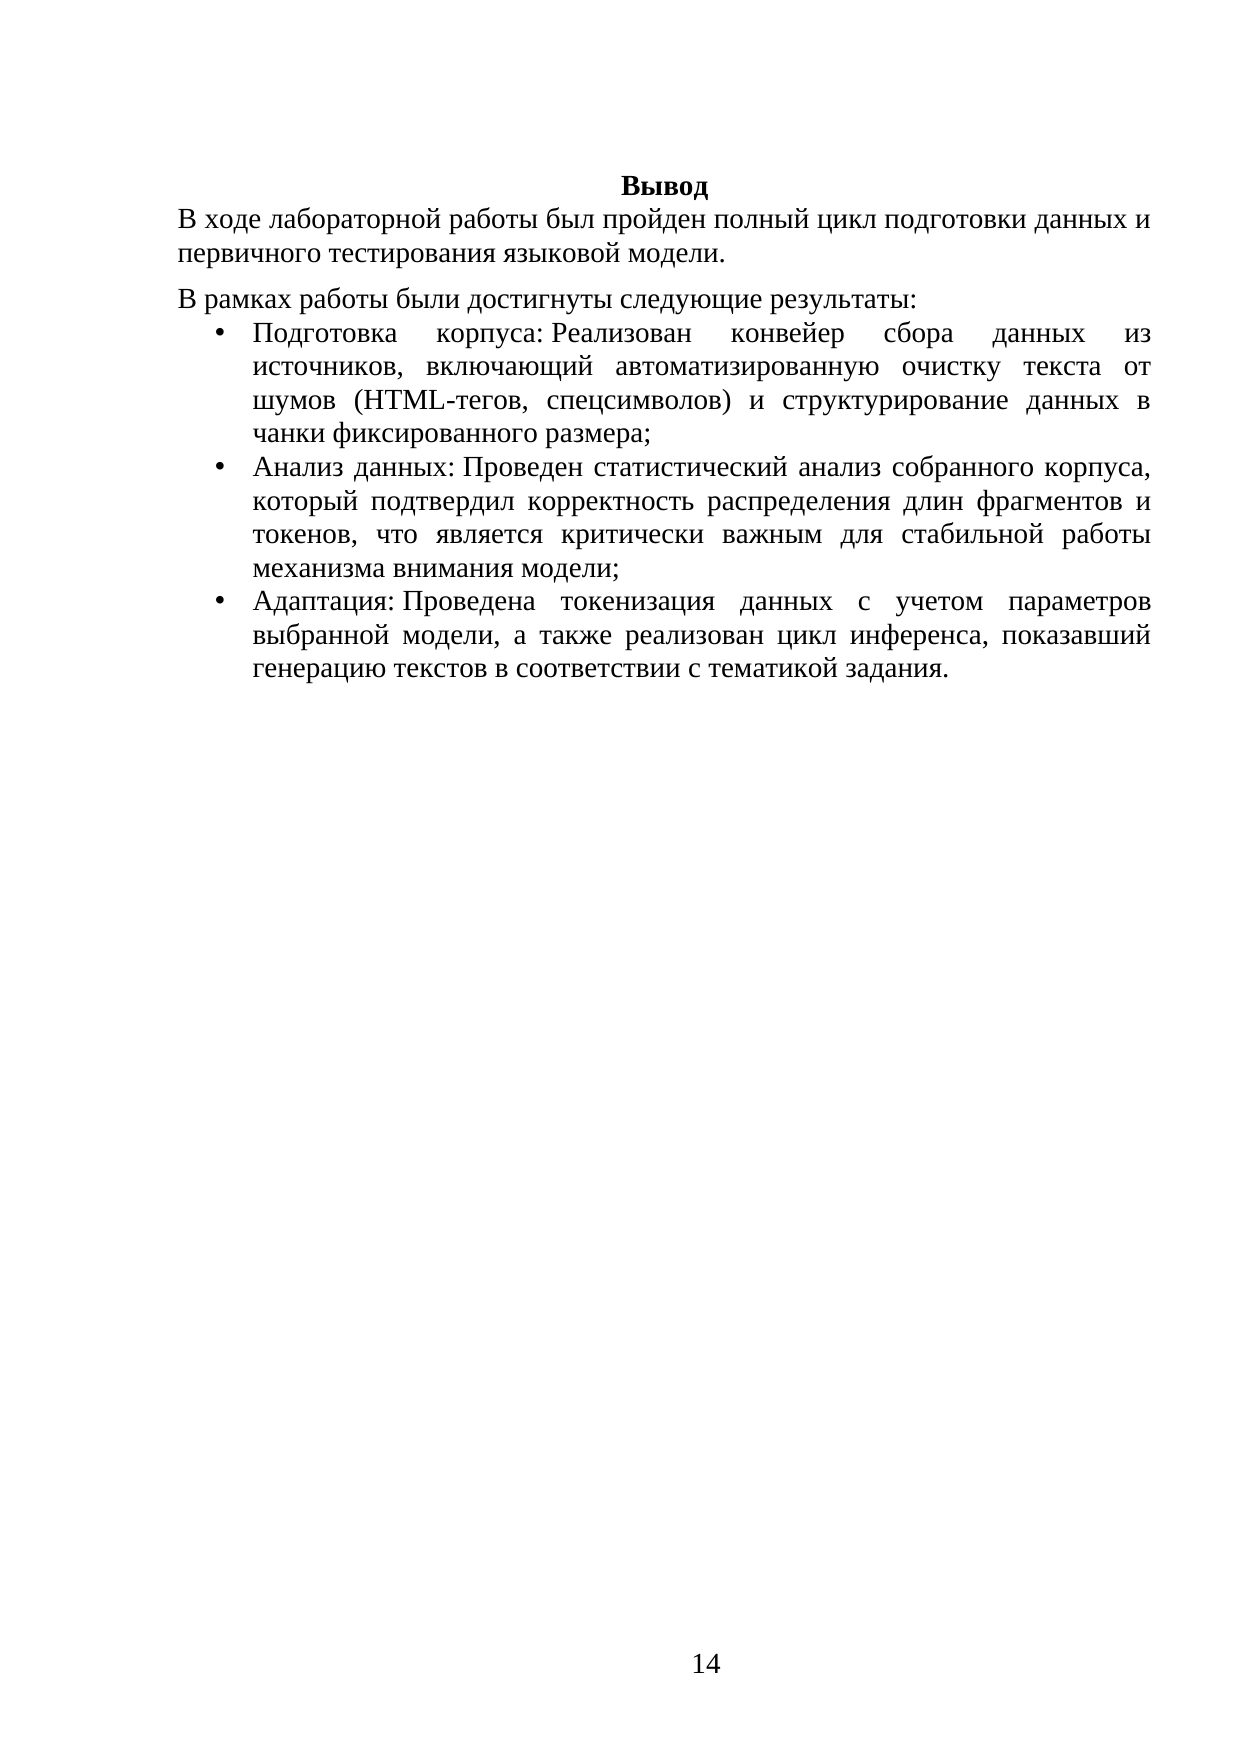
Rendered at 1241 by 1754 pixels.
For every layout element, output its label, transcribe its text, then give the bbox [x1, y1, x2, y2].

list Адаптация: Проведена токенизация данных с учетом параметров выбранной модели, а также реализован цикл инференса, показавший генерацию текстов в соответствии с тематикой задания. [215, 583, 1152, 684]
list Анализ данных: Проведен статистический анализ собранного корпуса, который подтвердил корректность распределения длин фрагментов и токенов, что является критически важным для стабильной работы механизма внимания модели; [215, 449, 1152, 583]
text В рамках работы были достигнуты следующие результаты: [177, 281, 1152, 315]
text В ходе лабораторной работы был пройден полный цикл подготовки данных и первичного тестирования языковой модели. [177, 202, 1152, 269]
list Подготовка корпуса: Реализован конвейер сбора данных из источников, включающий автоматизированную очистку текста от шумов (HTML-тегов, спецсимволов) и структурирование данных в чанки фиксированного размера; [215, 315, 1152, 449]
subtitle Вывод [177, 168, 1152, 202]
